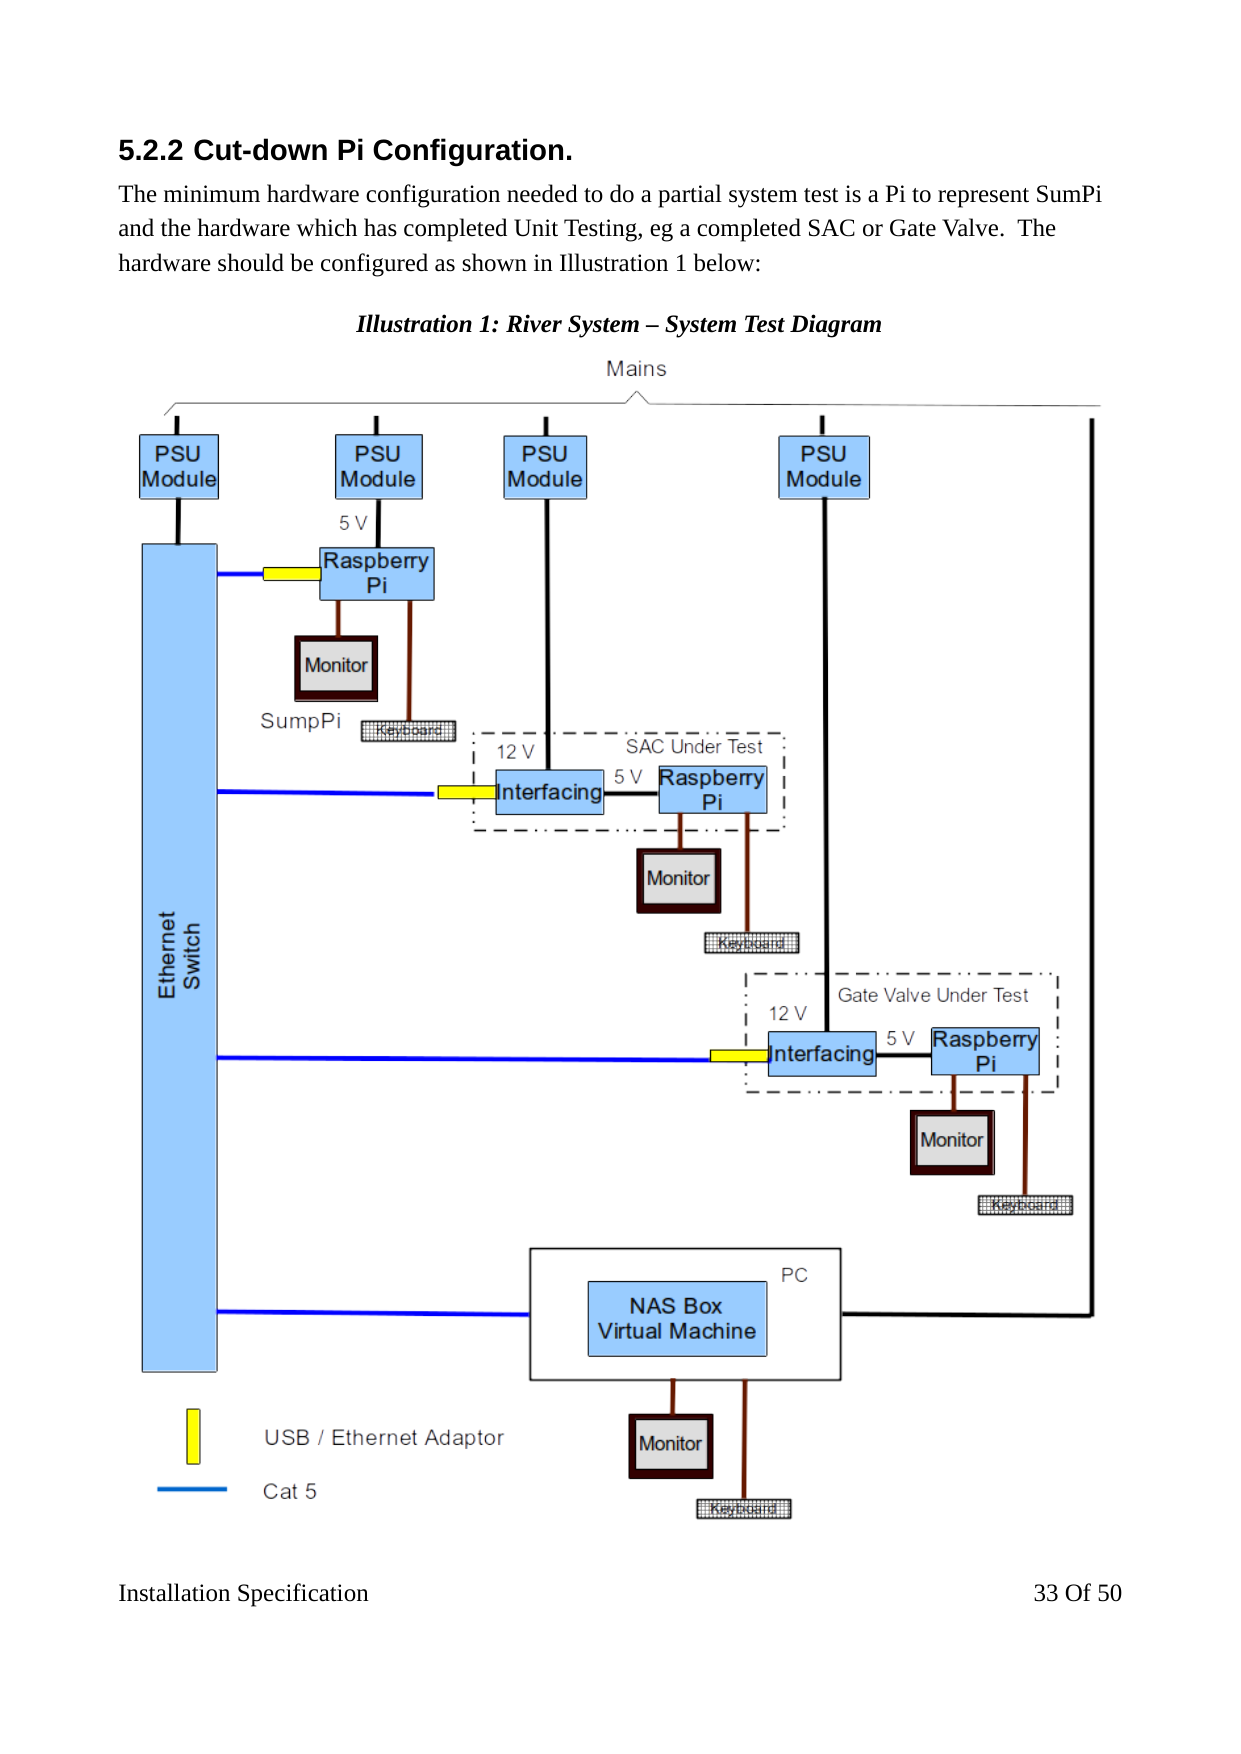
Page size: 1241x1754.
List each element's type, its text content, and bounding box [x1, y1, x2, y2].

text The minimum hardware configuration needed to do a partial system test is a Pi to represent SumPi and the hardware which has completed Unit Testing, eg a completed SAC or Gate Valve. The hardware should be configured as shown in Illustration 1 below: [118, 179, 1122, 277]
picture [118, 350, 1123, 1536]
subtitle Cut-down Pi Configuration. [118, 133, 1122, 166]
subtitle Illustration 1: River System – System Test Diagram [118, 309, 1122, 338]
